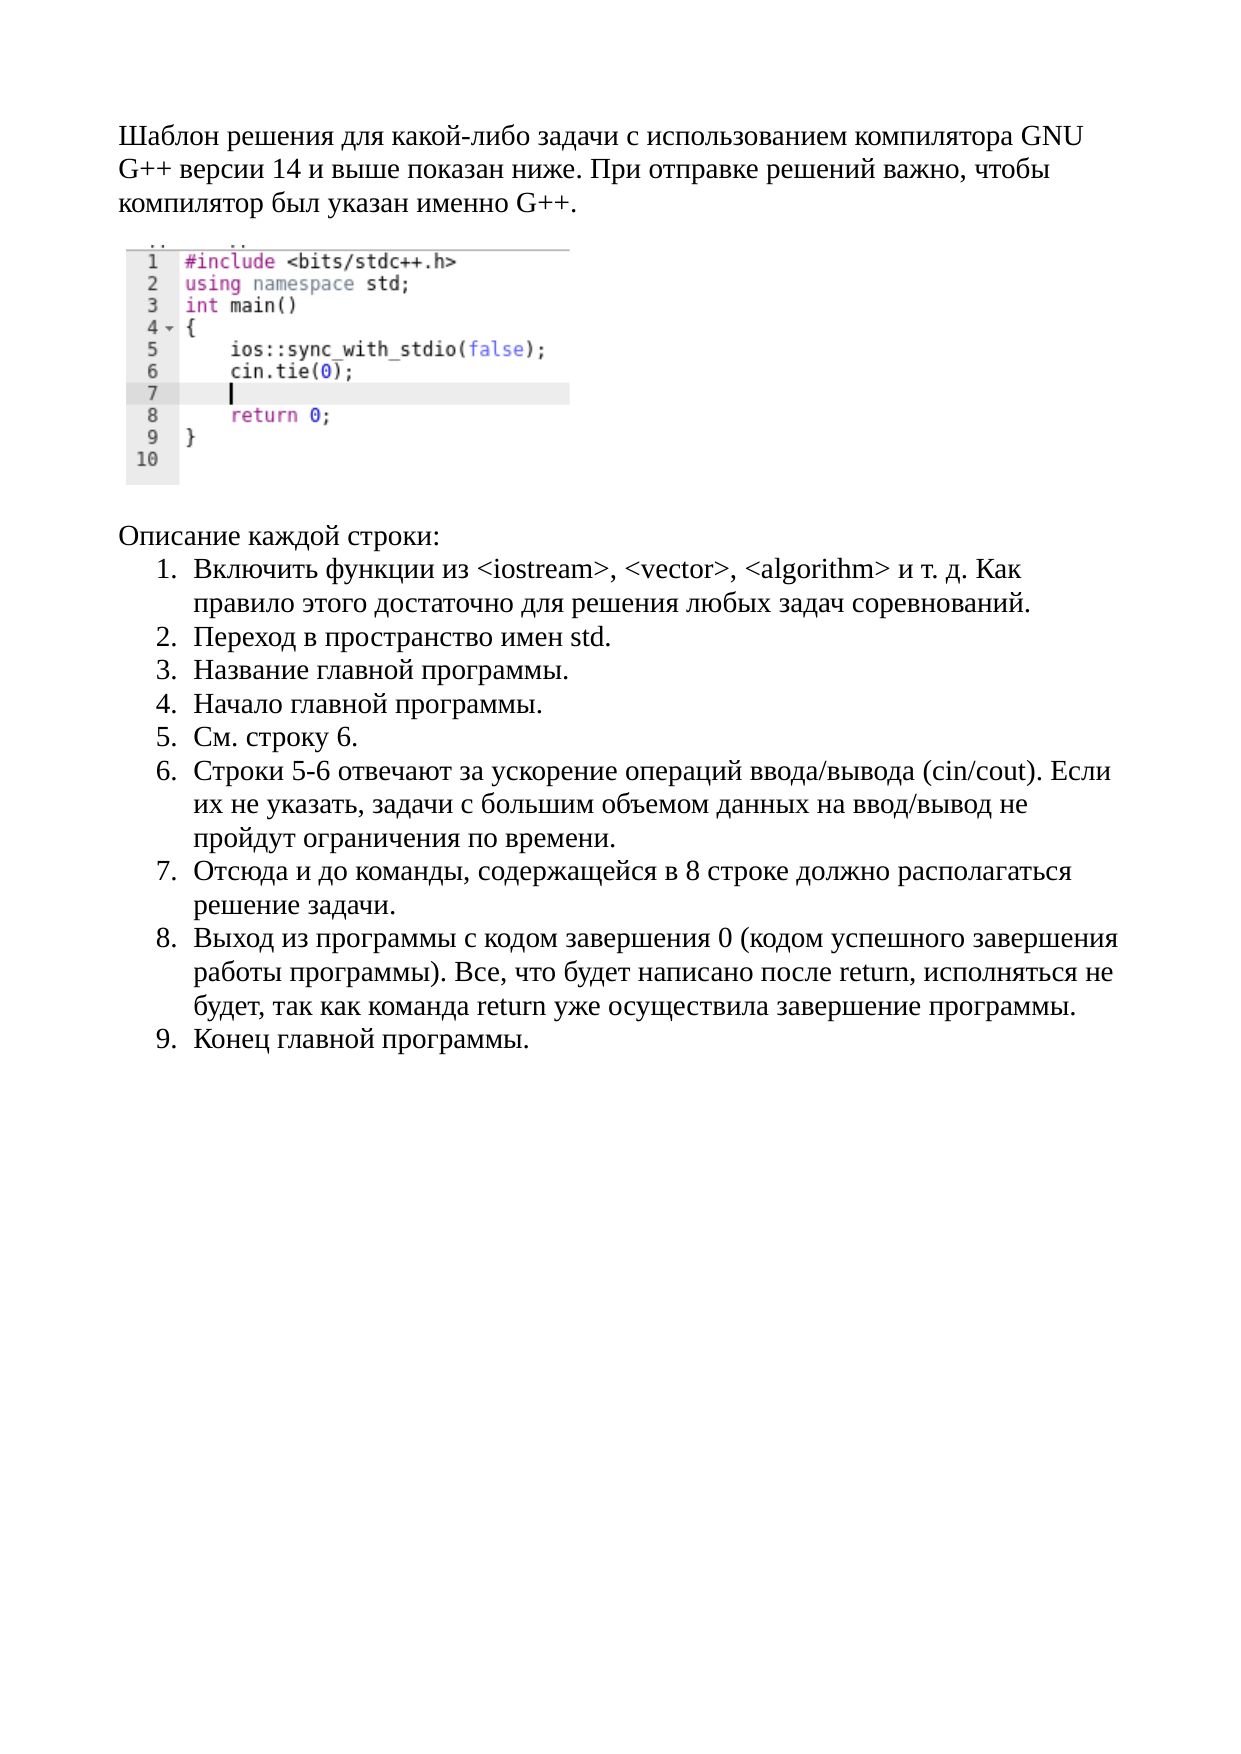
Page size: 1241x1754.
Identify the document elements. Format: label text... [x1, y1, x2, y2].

list Строки 5-6 отвечают за ускорение операций ввода/вывода (cin/cout). Если их не указать, задачи с большим объемом данных на ввод/вывод не пройдут ограничения по времени. [156, 753, 1122, 853]
list Название главной программы. [156, 652, 1122, 686]
list Выход из программы с кодом завершения 0 (кодом успешного завершения работы программы). Все, что будет написано после return, исполняться не будет, так как команда return уже осуществила завершение программы. [156, 921, 1122, 1021]
text Описание каждой строки: [118, 518, 1122, 552]
list Конец главной программы. [156, 1021, 1122, 1055]
text Шаблон решения для какой-либо задачи с использованием компилятора GNU G++ версии 14 и выше показан ниже. При отправке решений важно, чтобы компилятор был указан именно G++. [118, 118, 1122, 219]
list Переход в пространство имен std. [156, 619, 1122, 652]
list См. строку 6. [156, 719, 1122, 753]
list Включить функции из <iostream>, <vector>, <algorithm> и т. д. Как правило этого достаточно для решения любых задач соревнований. [156, 552, 1122, 619]
list Отсюда и до команды, содержащейся в 8 строке должно располагаться решение задачи. [156, 853, 1122, 921]
list Начало главной программы. [156, 686, 1122, 719]
picture [126, 245, 570, 485]
